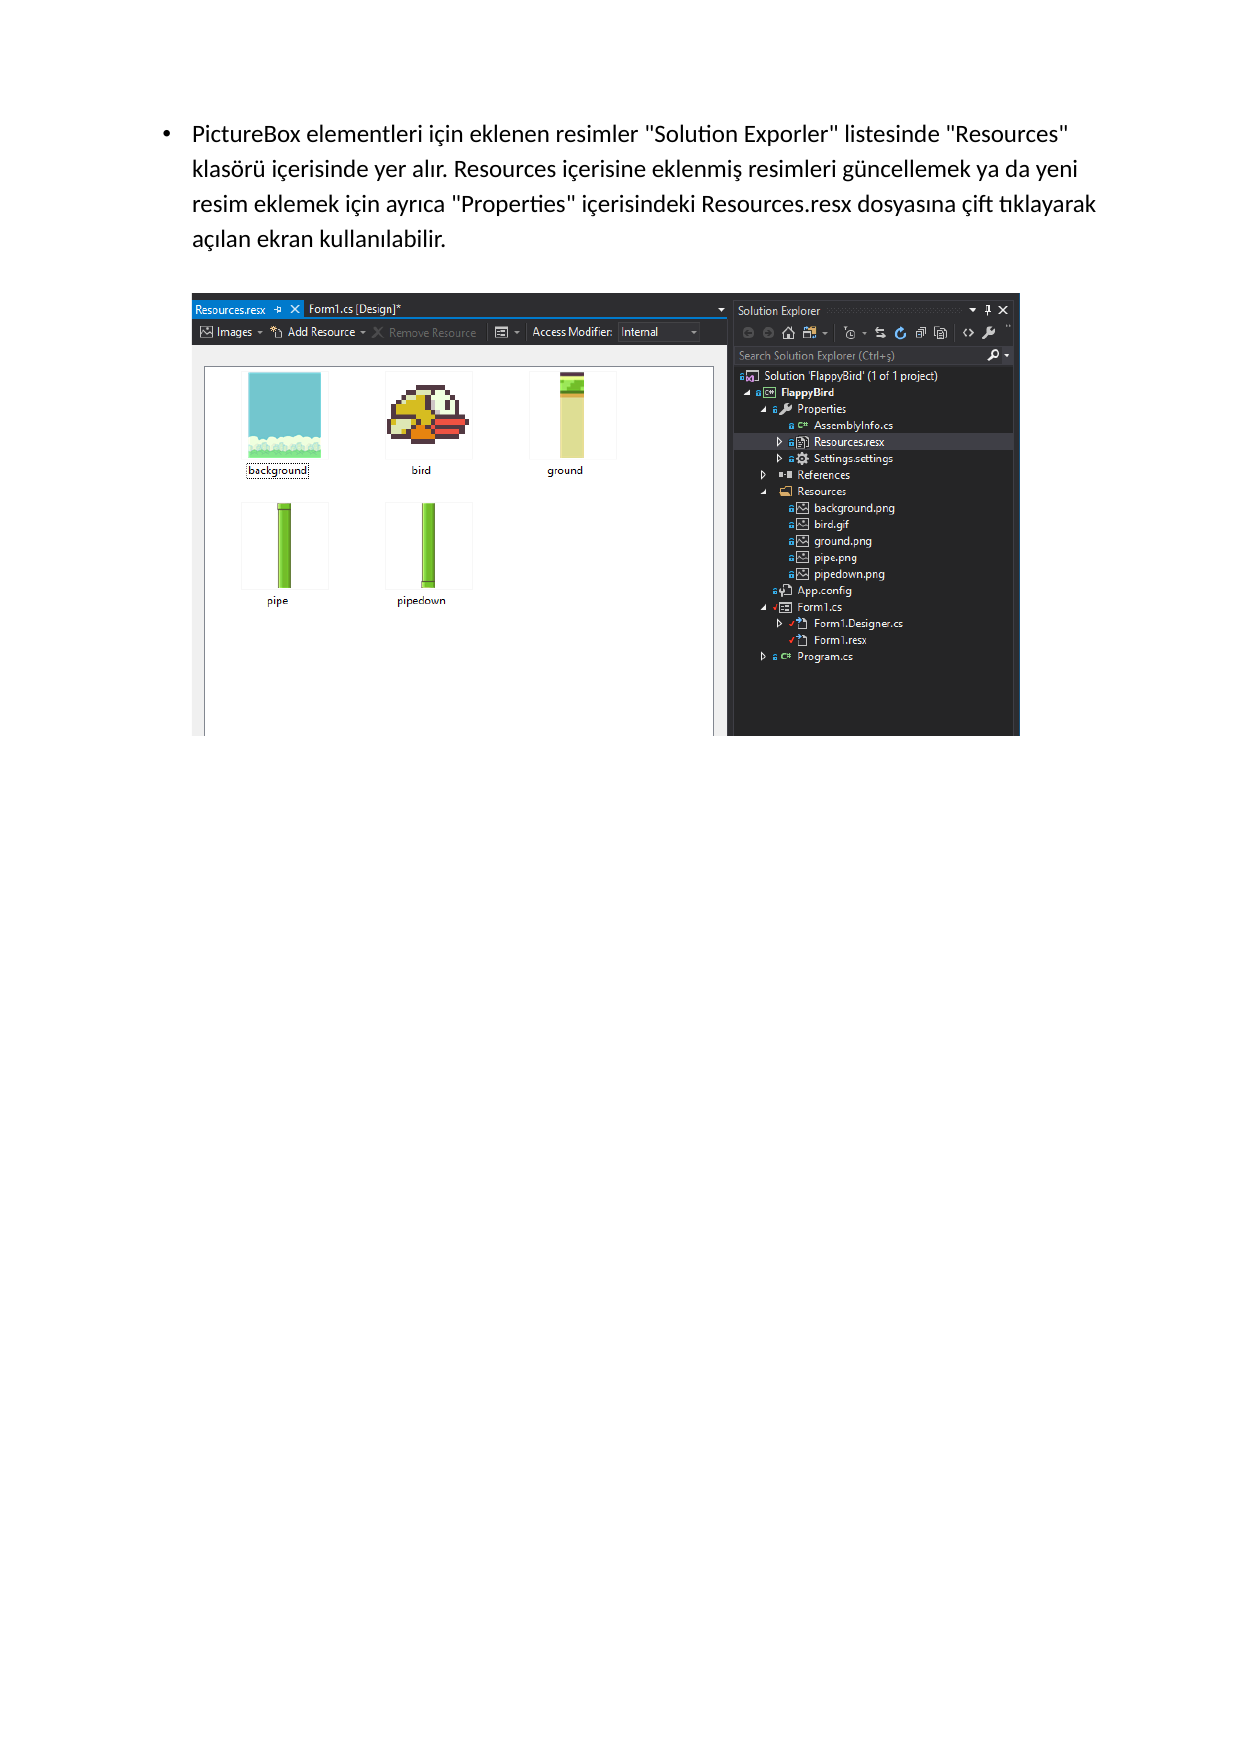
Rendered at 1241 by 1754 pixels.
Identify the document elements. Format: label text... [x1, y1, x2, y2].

list PictureBox elementleri için eklenen resimler "Solution Exporler" listesinde "Resources" klasörü içerisinde yer alır. Resources içerisine eklenmiş resimleri güncellemek ya da yeni resim eklemek için ayrıca "Properties" içerisindeki Resources.resx dosyasına çift tıklayarak açılan ekran kullanılabilir. [162, 118, 1122, 254]
picture [191, 293, 1020, 736]
